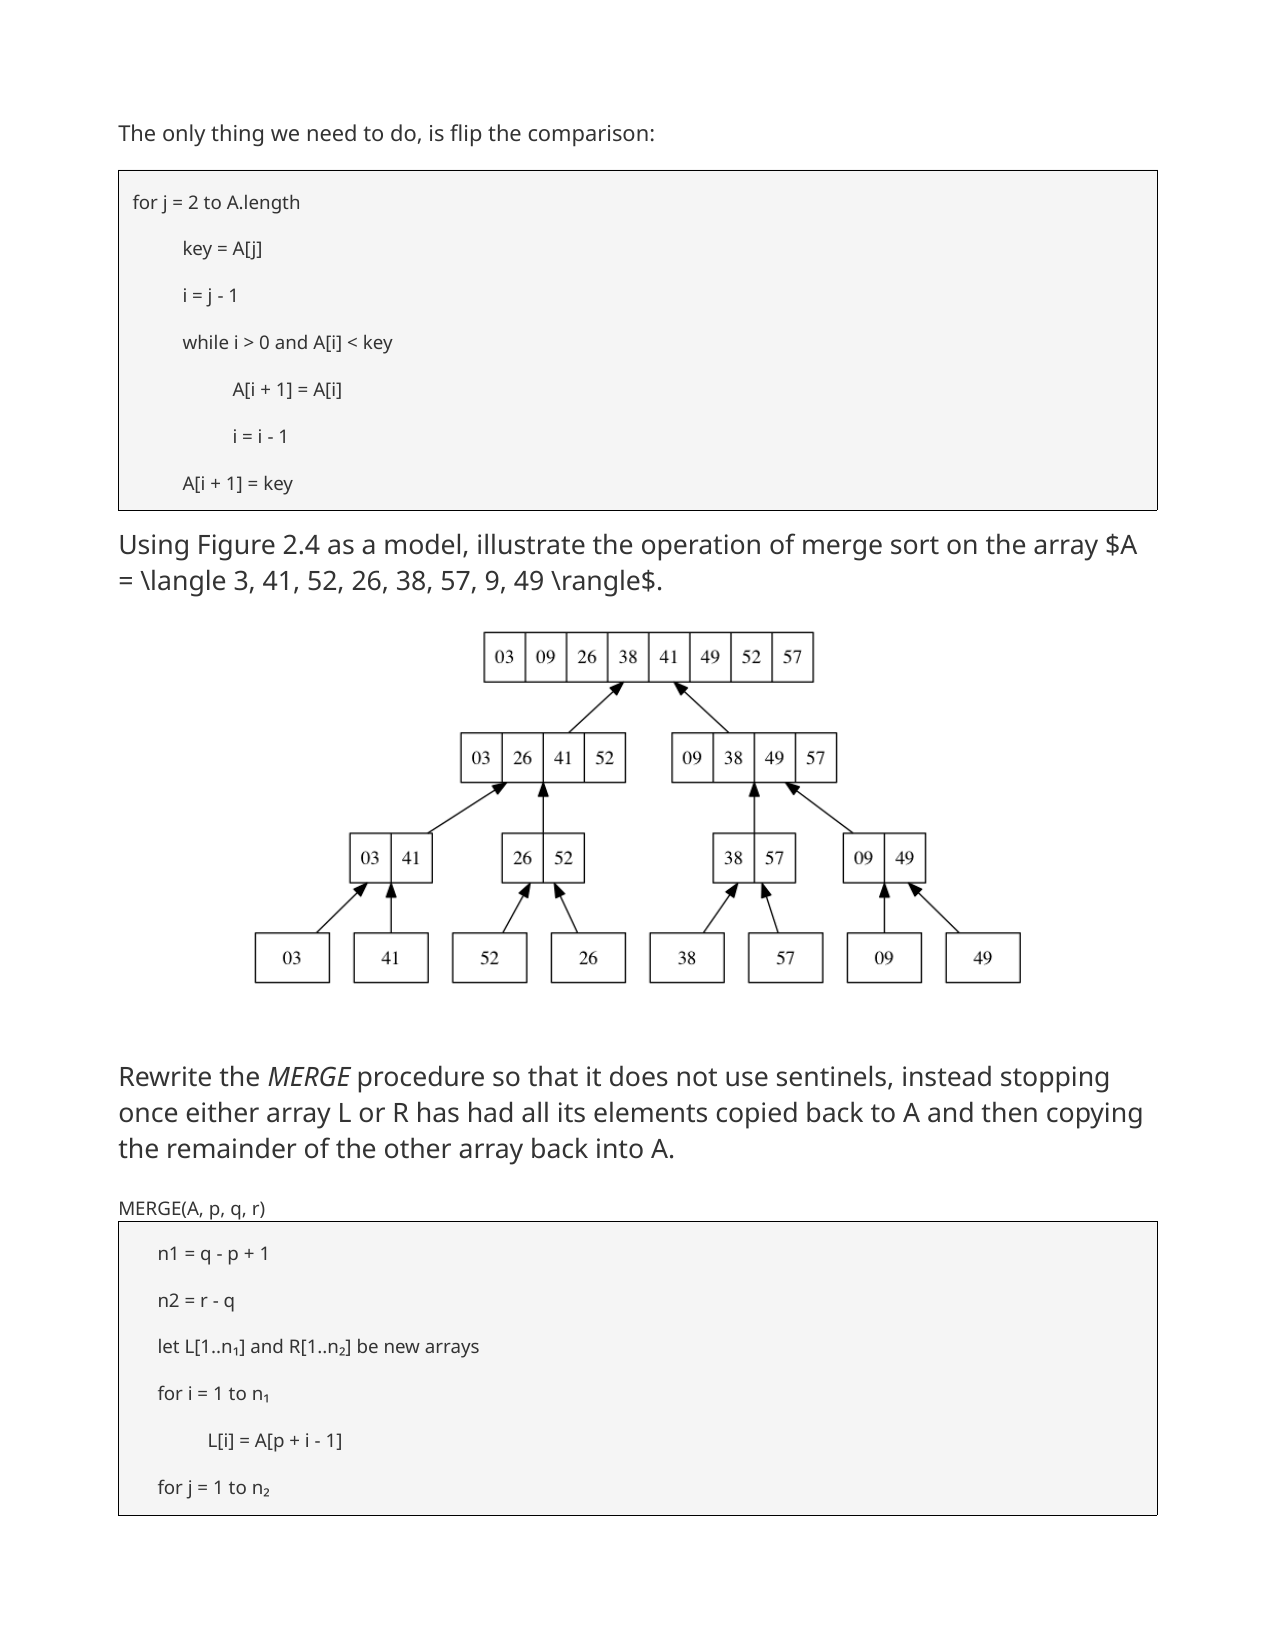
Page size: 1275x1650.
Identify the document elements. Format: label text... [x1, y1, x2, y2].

text A[i + 1] = key [119, 451, 1157, 510]
text MERGE(A, p, q, r) [118, 1195, 1157, 1221]
text for j = 2 to A.length [119, 171, 1157, 215]
text i = i - 1 [119, 404, 1157, 449]
text for i = 1 to n₁ [119, 1362, 1157, 1407]
text L[i] = A[p + i - 1] [119, 1408, 1157, 1454]
text Using Figure 2.4 as a model, illustrate the operation of merge sort on the array $A = \langle 3, 41, 52, 26, 38, 57, 9, 49 \rangle$. [118, 526, 1157, 598]
text A[i + 1] = A[i] [119, 357, 1157, 402]
text Rewrite the MERGE procedure so that it does not use sentinels, instead stopping once either array L or R has had all its elements copied back to A and then copying the remainder of the other array back into A. [118, 1058, 1157, 1167]
text key = A[j] [119, 216, 1157, 262]
text n1 = q - p + 1 [119, 1222, 1157, 1266]
text The only thing we need to do, is flip the comparison: [118, 118, 1157, 148]
text let L[1..n₁] and R[1..n₂] be new arrays [119, 1315, 1157, 1360]
picture [250, 627, 1025, 988]
text i = j - 1 [119, 263, 1157, 309]
text n2 = r - q [119, 1268, 1157, 1313]
text while i > 0 and A[i] < key [119, 310, 1157, 356]
text for j = 1 to n₂ [119, 1455, 1157, 1515]
